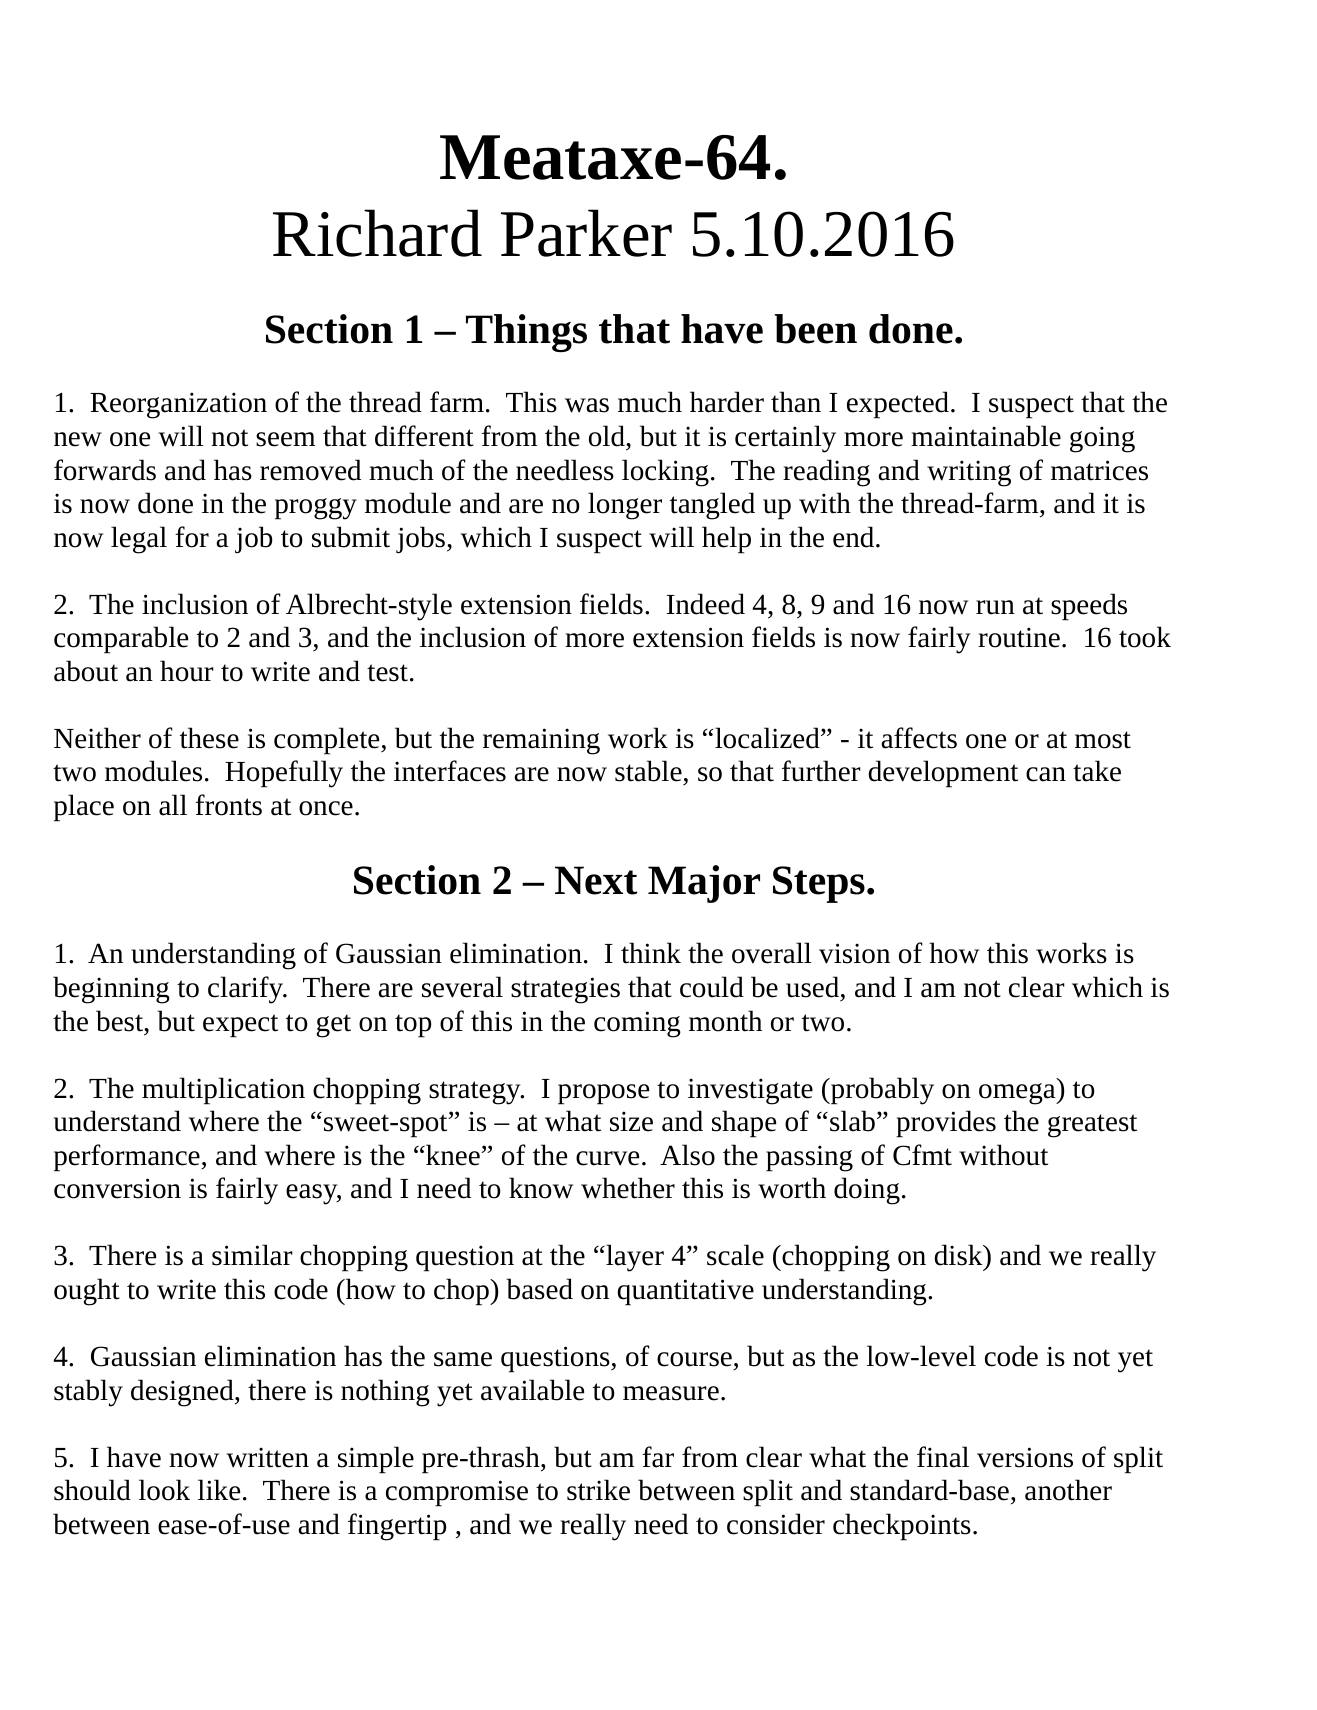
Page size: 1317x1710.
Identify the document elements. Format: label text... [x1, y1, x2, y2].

text Meataxe-64. [53, 117, 1174, 194]
text 2. The multiplication chopping strategy. I propose to investigate (probably on omega) to understand where the “sweet-spot” is – at what size and shape of “slab” provides the greatest performance, and where is the “knee” of the curve. Also the passing of Cfmt without conversion is fairly easy, and I need to know whether this is worth doing. [53, 1071, 1174, 1205]
text Section 2 – Next Major Steps. [53, 855, 1174, 903]
text 1. Reorganization of the thread farm. This was much harder than I expected. I suspect that the new one will not seem that different from the old, but it is certainly more maintainable going forwards and has removed much of the needless locking. The reading and writing of matrices is now done in the proggy module and are no longer tangled up with the thread-farm, and it is now legal for a job to submit jobs, which I suspect will help in the end. [53, 386, 1174, 553]
text 3. There is a similar chopping question at the “layer 4” scale (chopping on disk) and we really ought to write this code (how to chop) based on quantitative understanding. [53, 1238, 1174, 1306]
text 2. The inclusion of Albrecht-style extension fields. Indeed 4, 8, 9 and 16 now run at speeds comparable to 2 and 3, and the inclusion of more extension fields is now fairly routine. 16 took about an hour to write and test. [53, 587, 1174, 687]
text 4. Gaussian elimination has the same questions, of course, but as the low-level code is not yet stably designed, there is nothing yet available to measure. [53, 1339, 1174, 1406]
text 5. I have now written a simple pre-thrash, but am far from clear what the final versions of split should look like. There is a compromise to strike between split and standard-base, another between ease-of-use and fingertip , and we really need to consider checkpoints. [53, 1440, 1174, 1540]
text Richard Parker 5.10.2016 [53, 194, 1174, 271]
text Neither of these is complete, but the remaining work is “localized” - it affects one or at most two modules. Hopefully the interfaces are now stable, so that further development can take place on all fronts at once. [53, 721, 1174, 822]
text 1. An understanding of Gaussian elimination. I think the overall vision of how this works is beginning to clarify. There are several strategies that could be used, and I am not clear which is the best, but expect to get on top of this in the coming month or two. [53, 937, 1174, 1037]
text Section 1 – Things that have been done. [53, 304, 1174, 352]
